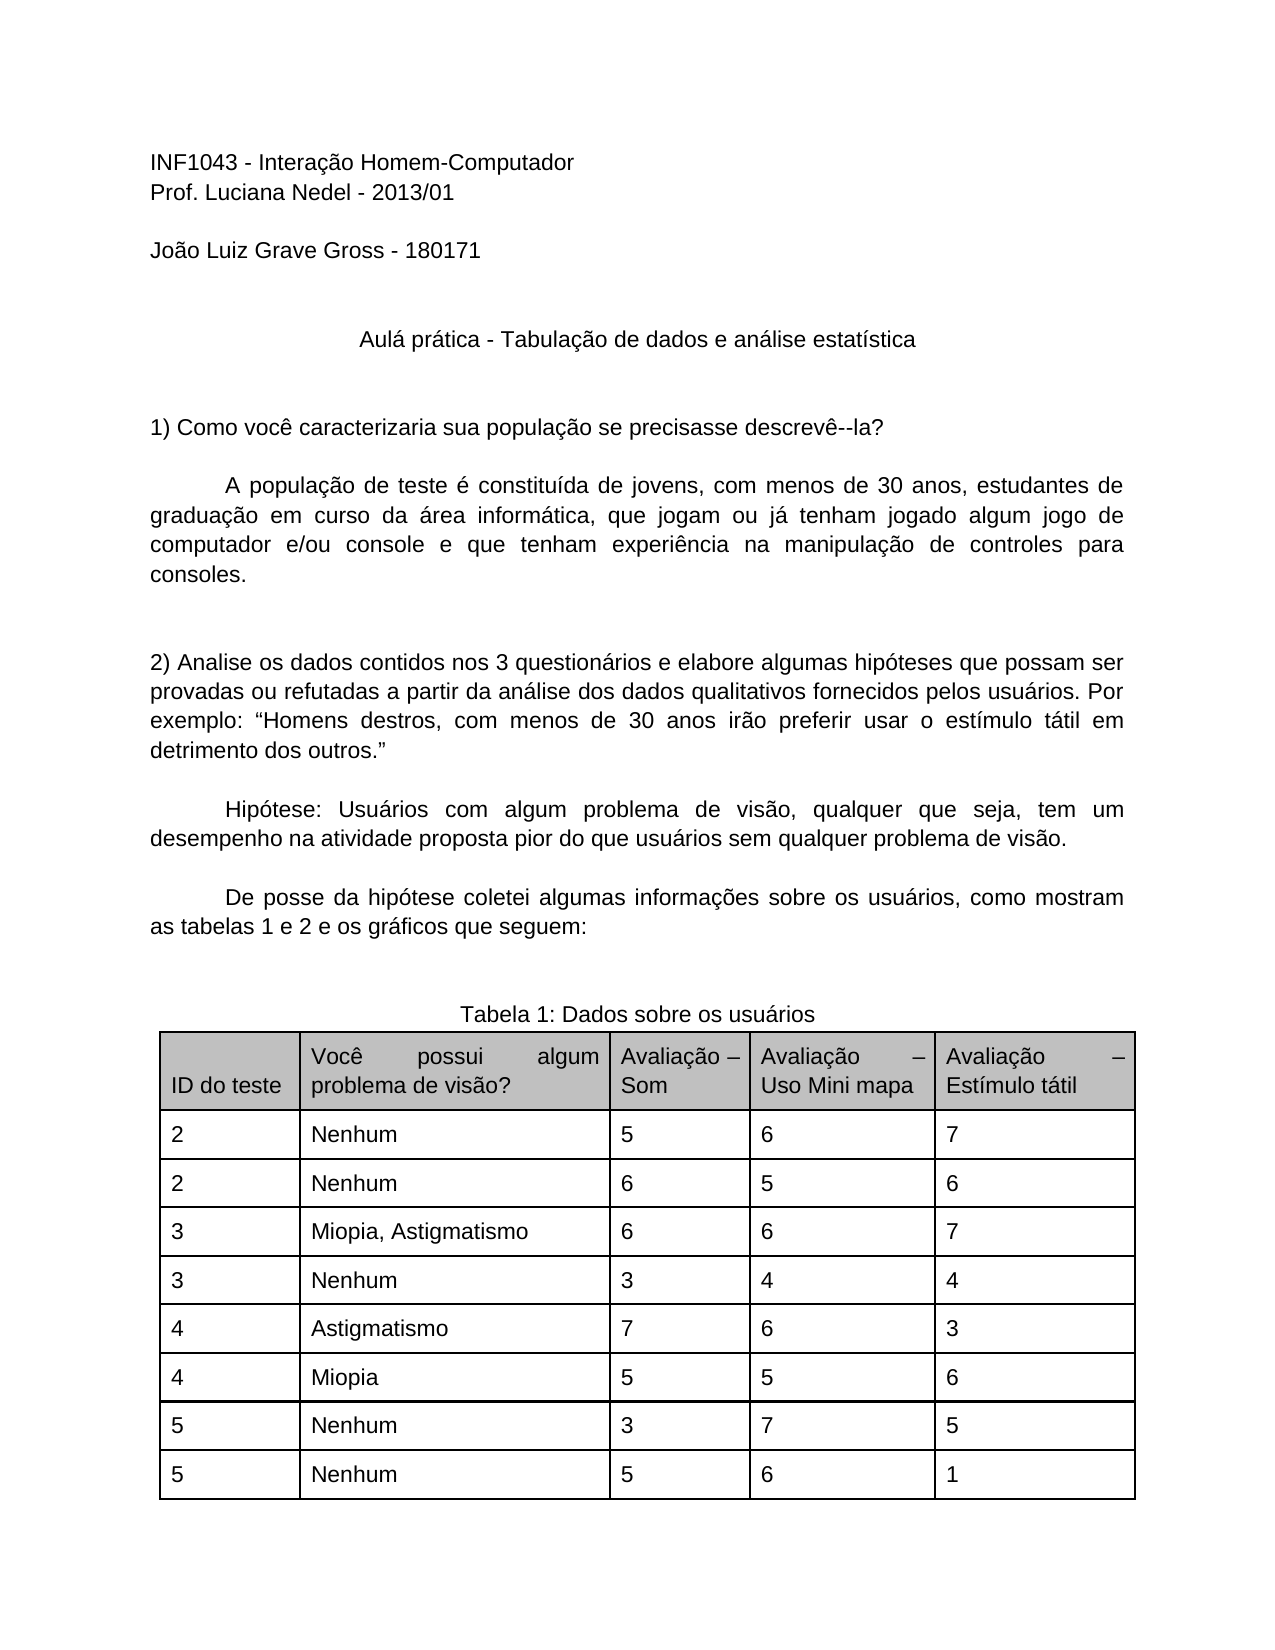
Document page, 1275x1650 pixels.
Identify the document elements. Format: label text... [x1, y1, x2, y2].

text Prof. Luciana Nedel - 2013/01 [150, 179, 1125, 205]
table_cell 7 [751, 1403, 934, 1449]
table_cell 2 [161, 1111, 299, 1158]
table_cell 6 [936, 1354, 1134, 1400]
text João Luiz Grave Gross - 180171 [150, 238, 1125, 264]
table_header Você possui algum problema de visão? [301, 1033, 609, 1109]
table_cell 3 [936, 1305, 1134, 1352]
text De posse da hipótese coletei algumas informações sobre os usuários, como mostram as tabelas 1 e 2 e os gráficos que seguem: [150, 884, 1125, 939]
table_cell Miopia [301, 1354, 609, 1400]
table_cell Nenhum [301, 1160, 609, 1206]
table_cell 6 [936, 1160, 1134, 1206]
table_cell 6 [611, 1160, 749, 1206]
table_cell 2 [161, 1160, 299, 1206]
table_cell 3 [161, 1208, 299, 1255]
text 1) Como você caracterizaria sua população se precisasse descrevê-­‐la? [150, 414, 1125, 440]
table_cell 5 [161, 1403, 299, 1449]
table_cell Nenhum [301, 1111, 609, 1158]
table_cell 6 [611, 1208, 749, 1255]
text 2) Analise os dados contidos nos 3 questionários e elabore algumas hipóteses que possam ser provadas ou refutadas a partir da análise dos dados qualitativos fornecidos pelos usuários. Por exemplo: “Homens destros, com menos de 30 anos irão preferir usar o estímulo tátil em detrimento dos outros.” [150, 649, 1125, 763]
text Aulá prática - Tabulação de dados e análise estatística [150, 326, 1125, 352]
table_cell 6 [751, 1451, 934, 1497]
table_cell 4 [751, 1257, 934, 1303]
table_cell 5 [611, 1111, 749, 1158]
table_cell 5 [611, 1354, 749, 1400]
table_cell 5 [751, 1354, 934, 1400]
table_cell Astigmatismo [301, 1305, 609, 1352]
text Hipótese: Usuários com algum problema de visão, qualquer que seja, tem um desempenho na atividade proposta pior do que usuários sem qualquer problema de visão. [150, 796, 1125, 851]
table_cell 3 [611, 1403, 749, 1449]
table_header Avaliação – Som [611, 1033, 749, 1109]
table_cell 6 [751, 1111, 934, 1158]
text A população de teste é constituída de jovens, com menos de 30 anos, estudantes de graduação em curso da área informática, que jogam ou já tenham jogado algum jogo de computador e/ou console e que tenham experiência na manipulação de controles para consoles. [150, 473, 1125, 587]
table_cell 4 [161, 1354, 299, 1400]
table_cell 7 [611, 1305, 749, 1352]
table_cell 6 [751, 1208, 934, 1255]
table_header Avaliação – Uso Mini mapa [751, 1033, 934, 1109]
table_cell 7 [936, 1111, 1134, 1158]
table_cell 4 [936, 1257, 1134, 1303]
table_cell Nenhum [301, 1451, 609, 1497]
text INF1043 - Interação Homem-Computador [150, 150, 1125, 176]
table_cell Nenhum [301, 1257, 609, 1303]
table_cell Nenhum [301, 1403, 609, 1449]
table_cell 5 [936, 1403, 1134, 1449]
table_cell Miopia, Astigmatismo [301, 1208, 609, 1255]
table_cell 5 [611, 1451, 749, 1497]
table_header ID do teste [161, 1033, 299, 1109]
table_cell 1 [936, 1451, 1134, 1497]
text Tabela 1: Dados sobre os usuários [150, 1002, 1125, 1027]
table_cell 3 [161, 1257, 299, 1303]
table_header Avaliação – Estímulo tátil [936, 1033, 1134, 1109]
table_cell 5 [751, 1160, 934, 1206]
table_cell 7 [936, 1208, 1134, 1255]
table_cell 4 [161, 1305, 299, 1352]
table_cell 3 [611, 1257, 749, 1303]
table_cell 5 [161, 1451, 299, 1497]
table_cell 6 [751, 1305, 934, 1352]
